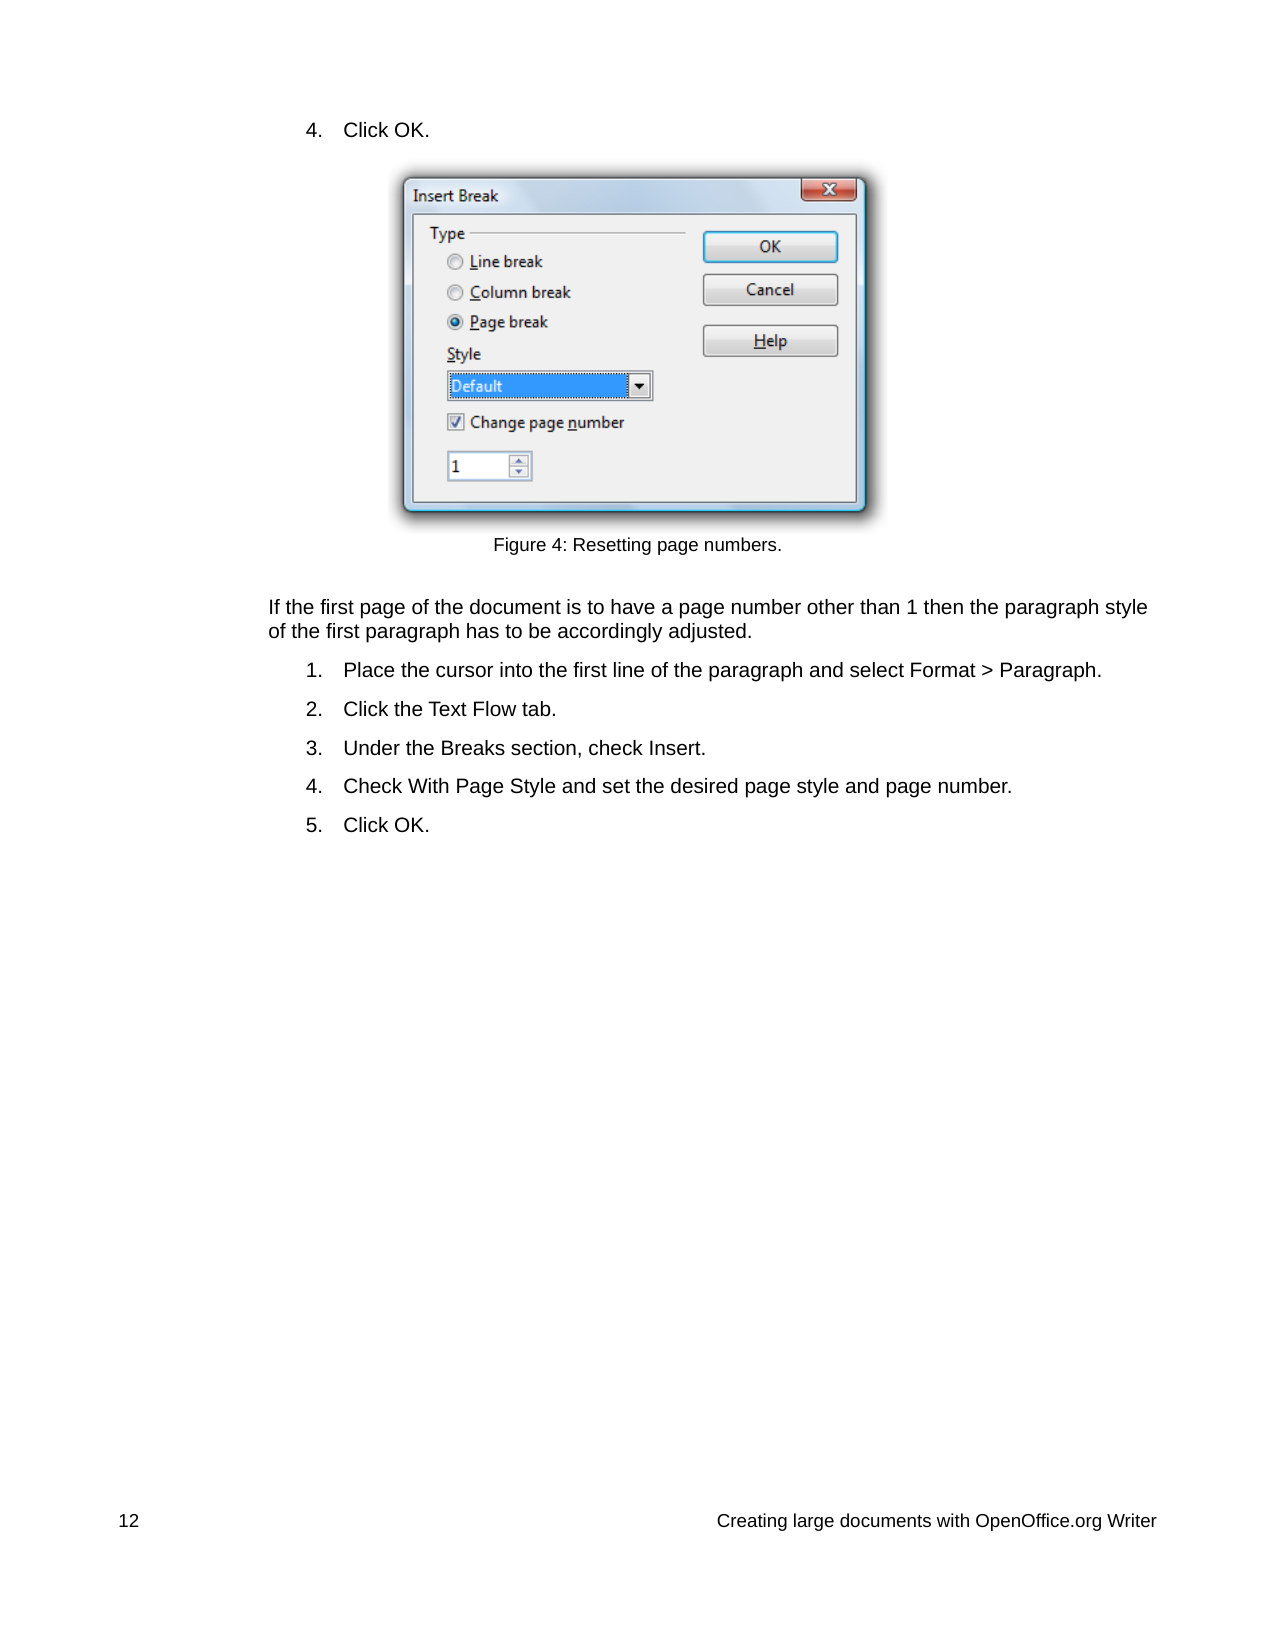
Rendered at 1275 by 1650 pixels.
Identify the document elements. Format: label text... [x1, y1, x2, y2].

list Click OK. [306, 813, 1157, 837]
list Place the cursor into the first line of the paragraph and select Format > Paragraph. [306, 657, 1157, 681]
text If the first page of the document is to have a page number other than 1 then the paragraph style of the first paragraph has to be accordingly adjusted. [268, 594, 1157, 642]
list Check With Page Style and set the desired page style and page number. [306, 774, 1157, 798]
text Figure 4: Resetting page numbers. [387, 534, 887, 556]
list Click OK. [306, 118, 1157, 142]
list Click the Text Flow tab. [306, 696, 1157, 720]
list Under the Breaks section, check Insert. [306, 735, 1157, 759]
picture [387, 157, 888, 534]
